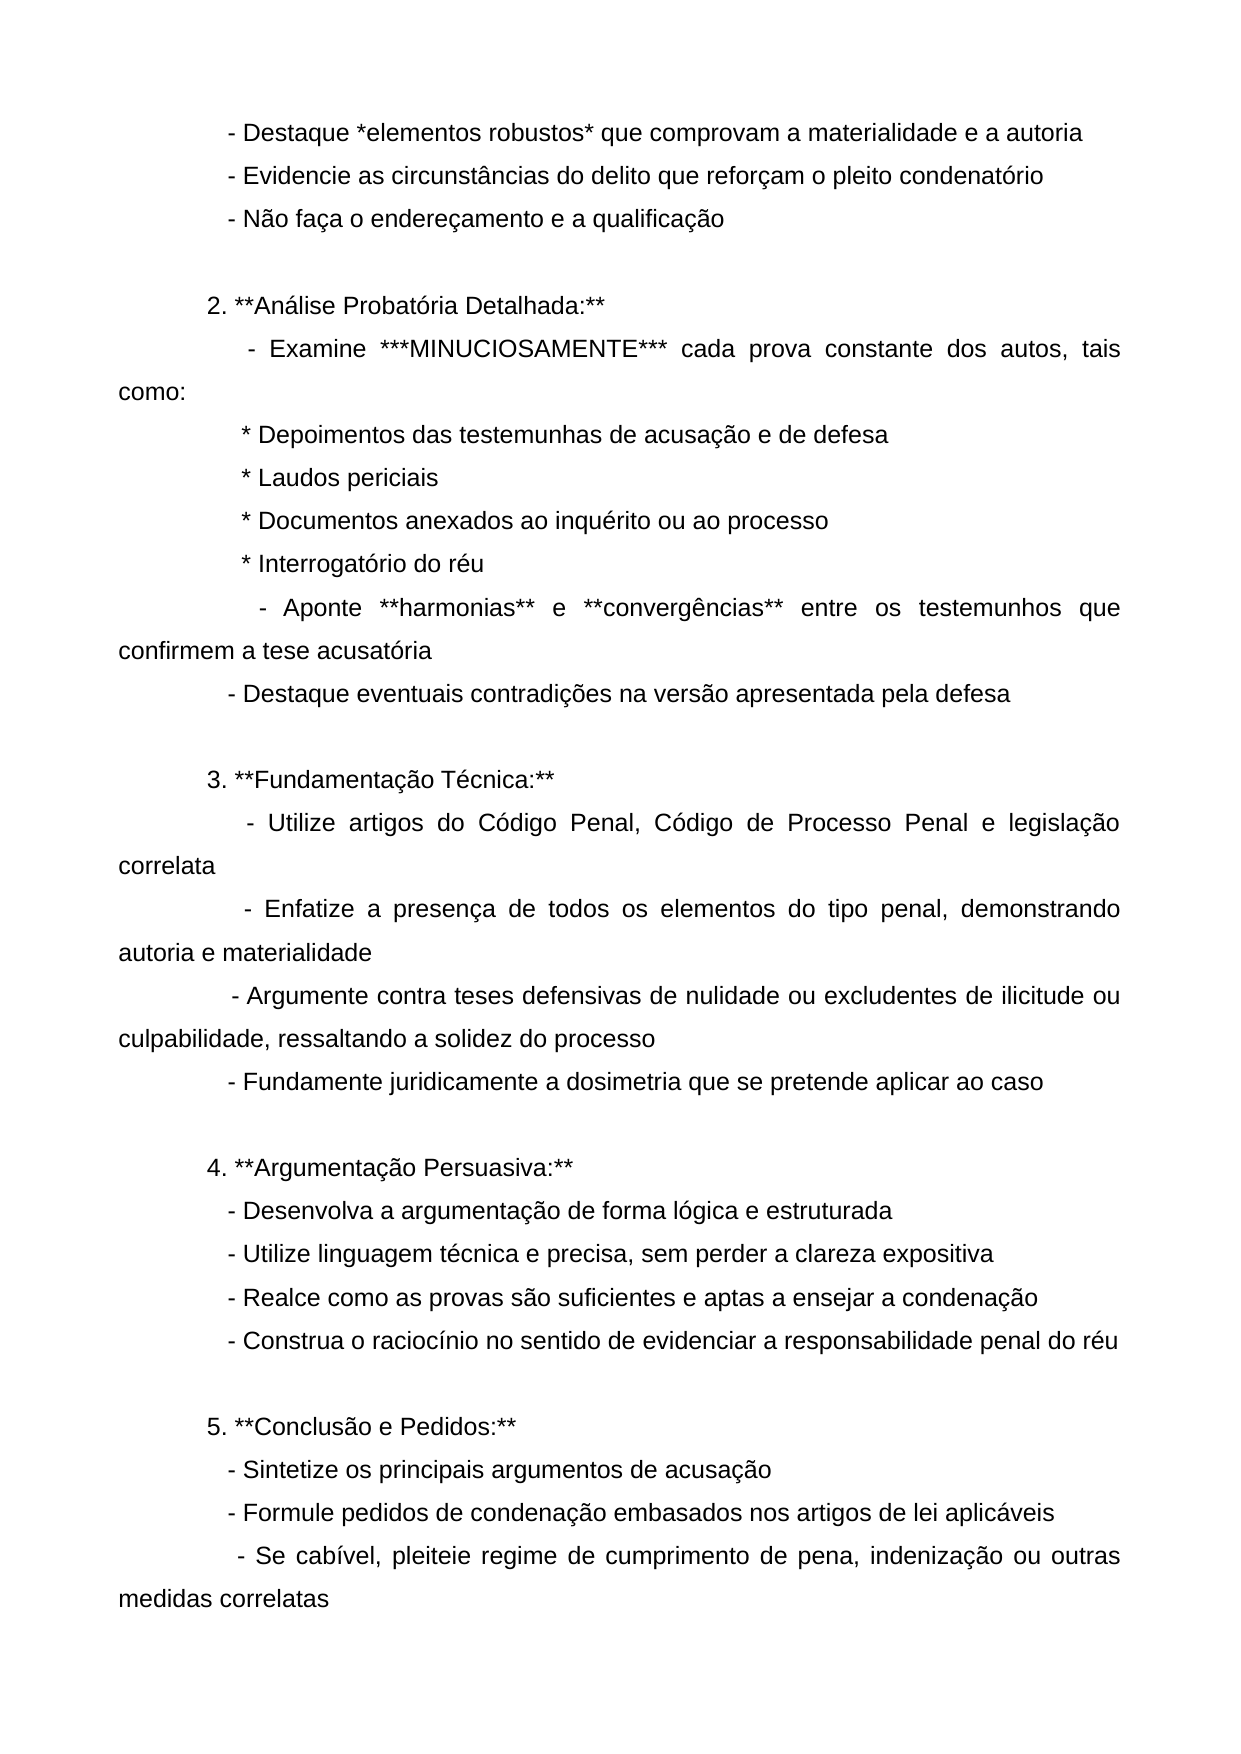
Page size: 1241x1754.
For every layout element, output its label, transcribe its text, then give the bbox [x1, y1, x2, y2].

text - Desenvolva a argumentação de forma lógica e estruturada [118, 1196, 1122, 1225]
text - Destaque eventuais contradições na versão apresentada pela defesa [118, 679, 1122, 707]
text - Evidencie as circunstâncias do delito que reforçam o pleito condenatório [118, 161, 1122, 190]
text - Utilize linguagem técnica e precisa, sem perder a clareza expositiva [118, 1239, 1122, 1268]
text 4. **Argumentação Persuasiva:** [118, 1153, 1122, 1182]
text * Documentos anexados ao inquérito ou ao processo [118, 506, 1122, 535]
text - Construa o raciocínio no sentido de evidenciar a responsabilidade penal do réu [118, 1326, 1122, 1354]
text * Laudos periciais [118, 463, 1122, 492]
text - Aponte **harmonias** e **convergências** entre os testemunhos que confirmem a tese acusatória [118, 592, 1122, 664]
text 5. **Conclusão e Pedidos:** [118, 1412, 1122, 1441]
text - Enfatize a presença de todos os elementos do tipo penal, demonstrando autoria e materialidade [118, 894, 1122, 966]
text 2. **Análise Probatória Detalhada:** [118, 291, 1122, 319]
text - Examine ***MINUCIOSAMENTE*** cada prova constante dos autos, tais como: [118, 334, 1122, 406]
text - Destaque *elementos robustos* que comprovam a materialidade e a autoria [118, 118, 1122, 147]
text 3. **Fundamentação Técnica:** [118, 765, 1122, 794]
text - Sintetize os principais argumentos de acusação [118, 1455, 1122, 1484]
text * Depoimentos das testemunhas de acusação e de defesa [118, 420, 1122, 449]
text - Utilize artigos do Código Penal, Código de Processo Penal e legislação correlata [118, 808, 1122, 880]
text - Formule pedidos de condenação embasados nos artigos de lei aplicáveis [118, 1498, 1122, 1527]
text - Não faça o endereçamento e a qualificação [118, 204, 1122, 233]
text - Argumente contra teses defensivas de nulidade ou excludentes de ilicitude ou culpabilidade, ressaltando a solidez do processo [118, 981, 1122, 1052]
text * Interrogatório do réu [118, 549, 1122, 578]
text - Realce como as provas são suficientes e aptas a ensejar a condenação [118, 1282, 1122, 1311]
text - Fundamente juridicamente a dosimetria que se pretende aplicar ao caso [118, 1067, 1122, 1096]
text - Se cabível, pleiteie regime de cumprimento de pena, indenização ou outras medidas correlatas [118, 1541, 1122, 1613]
